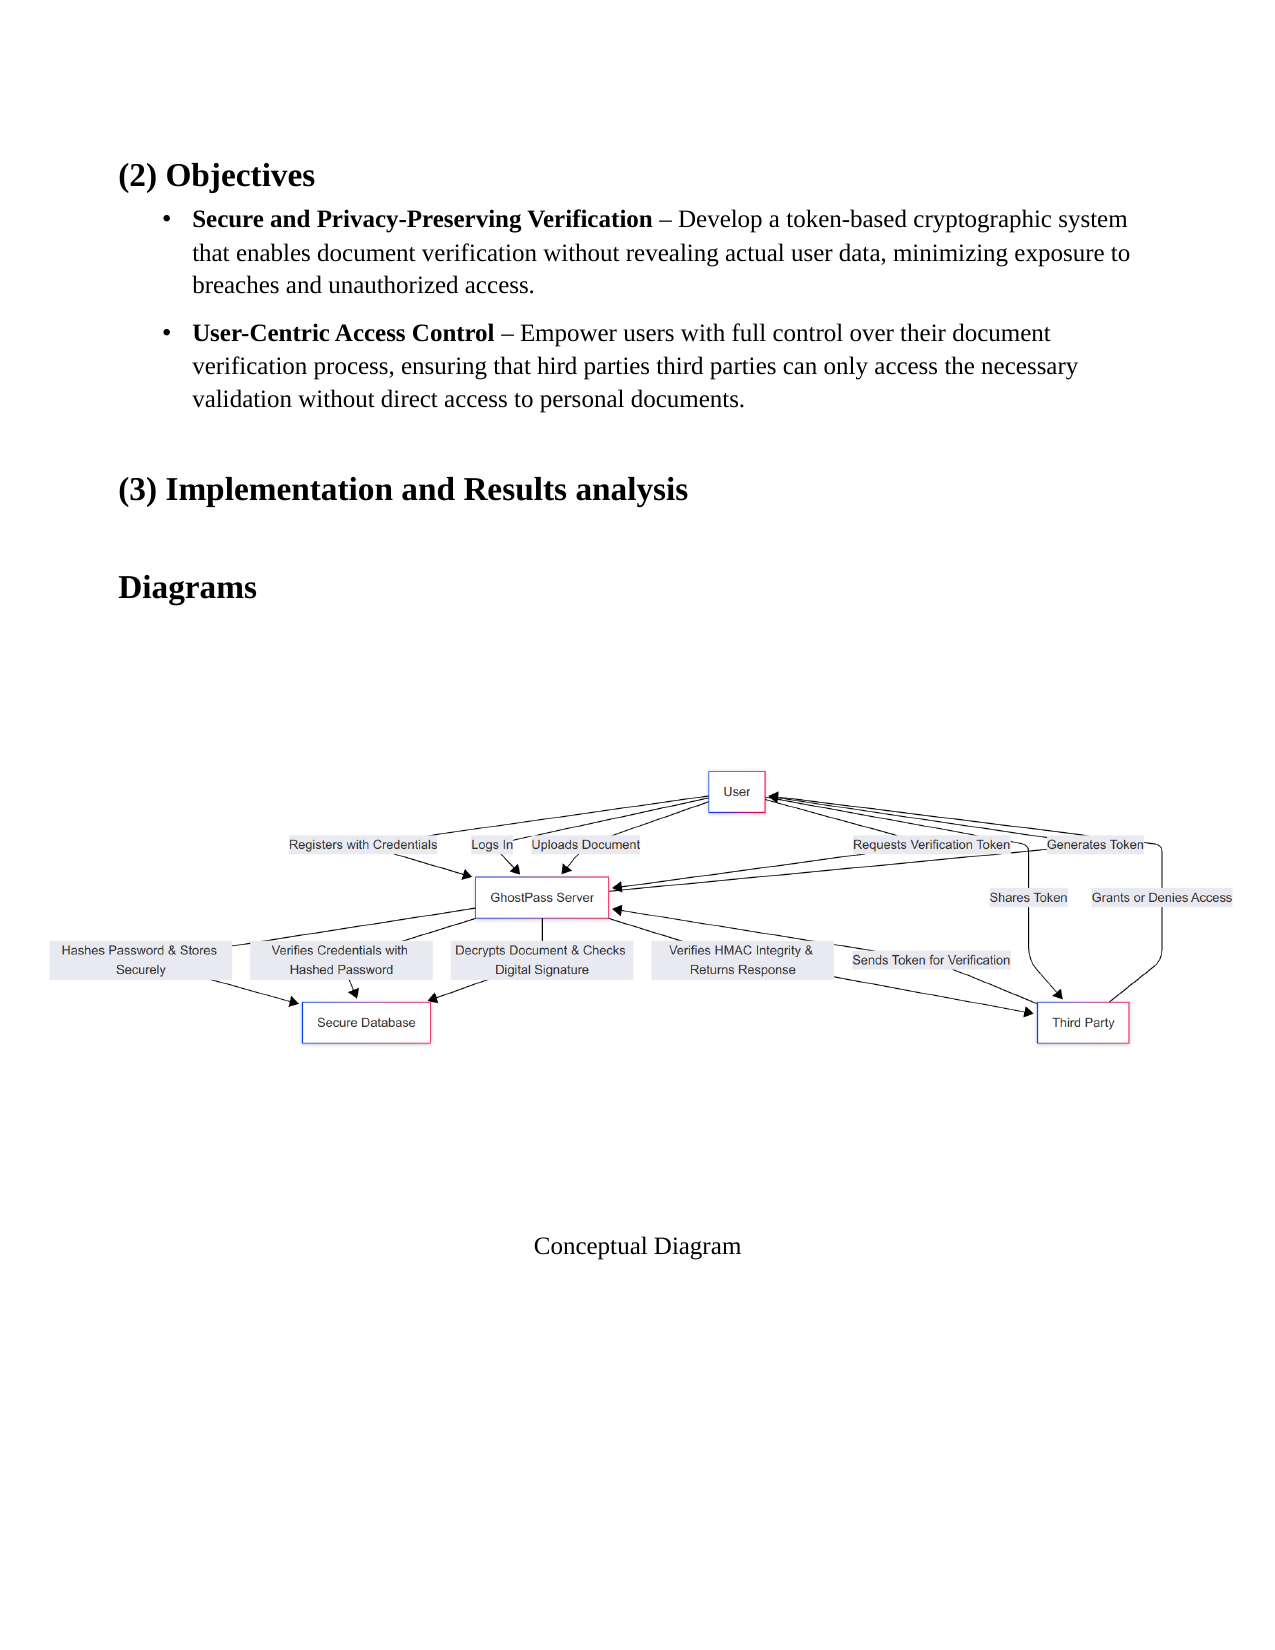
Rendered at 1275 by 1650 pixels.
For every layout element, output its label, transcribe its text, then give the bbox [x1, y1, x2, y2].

list Objectives [118, 155, 1157, 193]
list Secure and Privacy-Preserving Verification – Develop a token-based cryptographic system that enables document verification without revealing actual user data, minimizing exposure to breaches and unauthorized access. [162, 204, 1157, 299]
text Conceptual Diagram [118, 1231, 1157, 1260]
picture [46, 621, 1235, 1180]
text Diagrams [118, 568, 1157, 606]
list User-Centric Access Control – Empower users with full control over their document verification process, ensuring that hird parties third parties can only access the necessary validation without direct access to personal documents. [162, 318, 1157, 413]
list Implementation and Results analysis [118, 469, 1157, 507]
